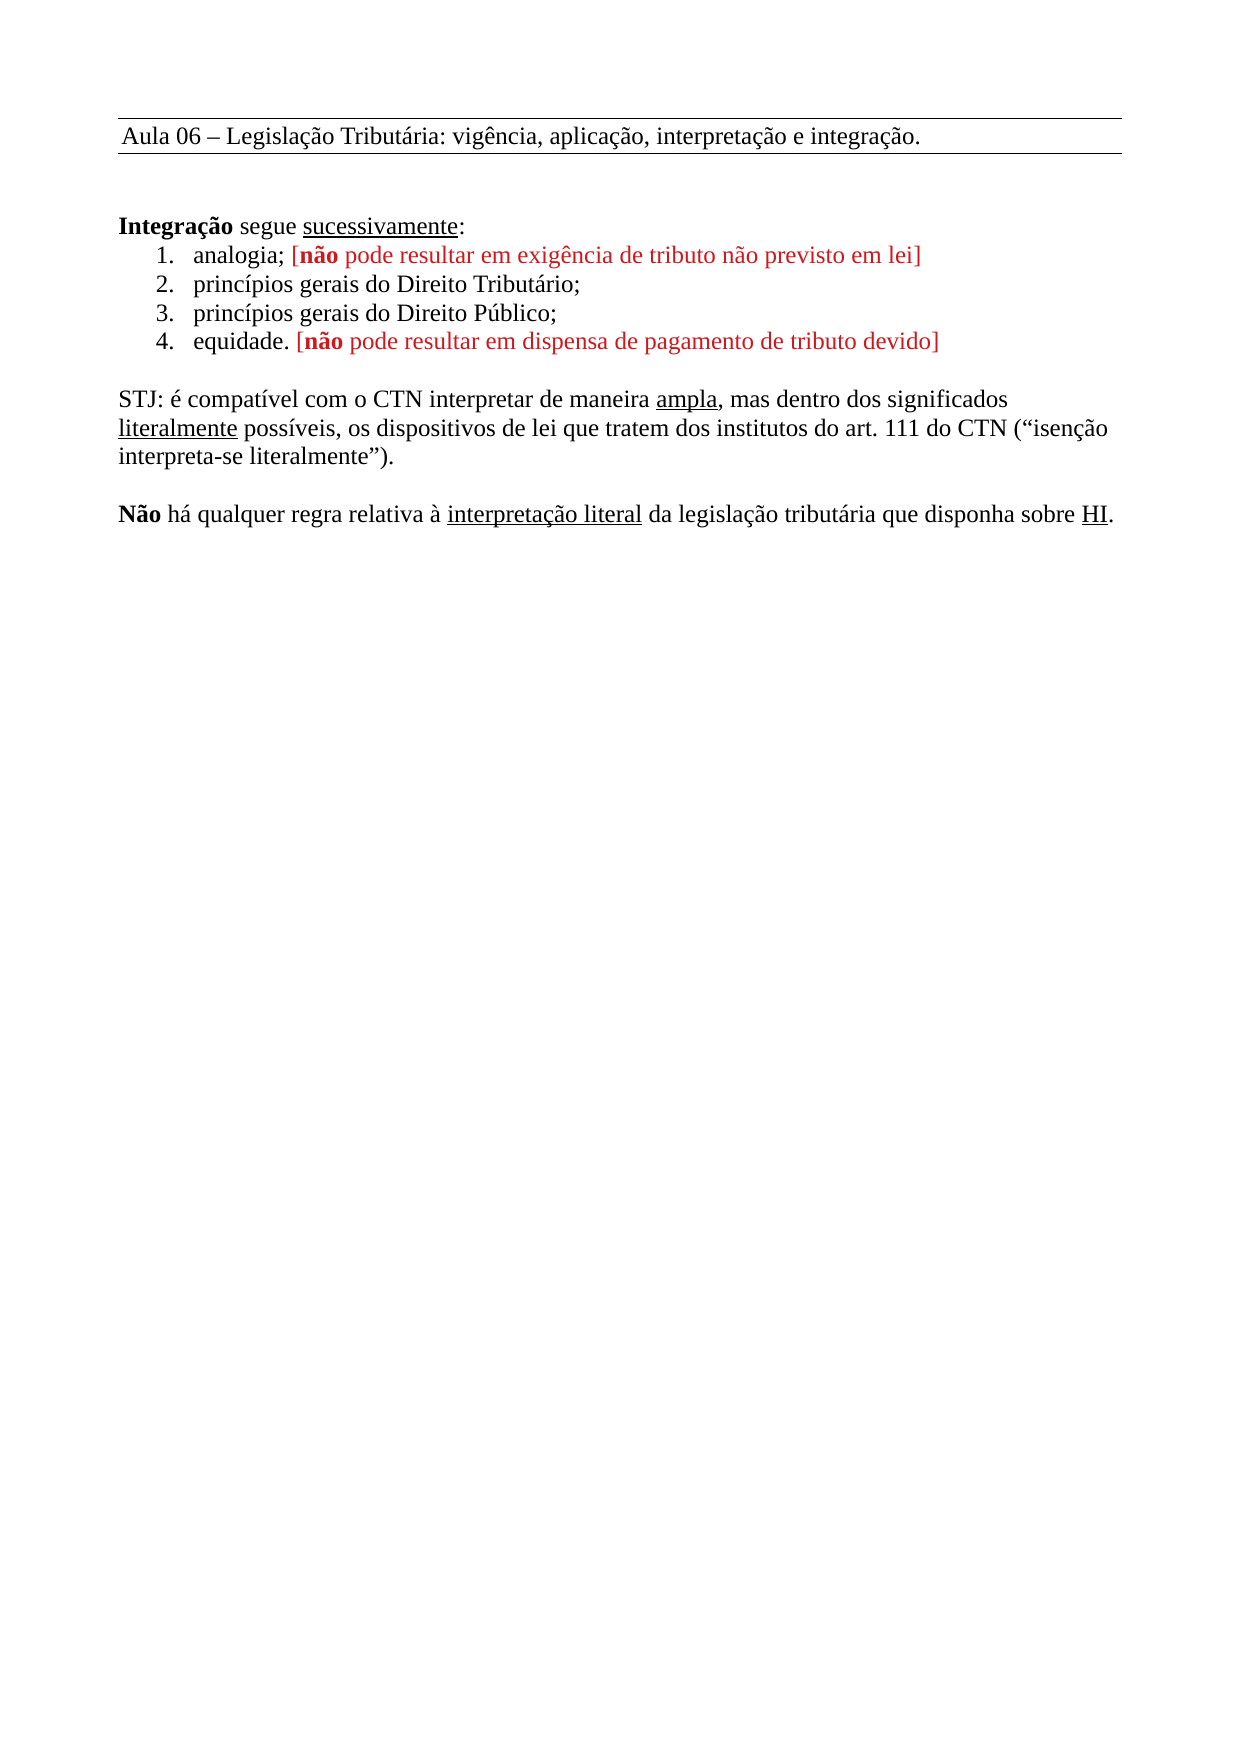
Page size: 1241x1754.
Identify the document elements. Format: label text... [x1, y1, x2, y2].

text STJ: é compatível com o CTN interpretar de maneira ampla, mas dentro dos significados literalmente possíveis, os dispositivos de lei que tratem dos institutos do art. 111 do CTN (“isenção interpreta-se literalmente”). [118, 384, 1122, 470]
text Integração segue sucessivamente: [118, 211, 1122, 240]
list princípios gerais do Direito Tributário; [156, 269, 1122, 298]
list equidade. [não pode resultar em dispensa de pagamento de tributo devido] [156, 326, 1122, 355]
text Não há qualquer regra relativa à interpretação literal da legislação tributária que disponha sobre HI. [118, 499, 1122, 528]
list princípios gerais do Direito Público; [156, 298, 1122, 326]
list analogia; [não pode resultar em exigência de tributo não previsto em lei] [156, 240, 1122, 269]
